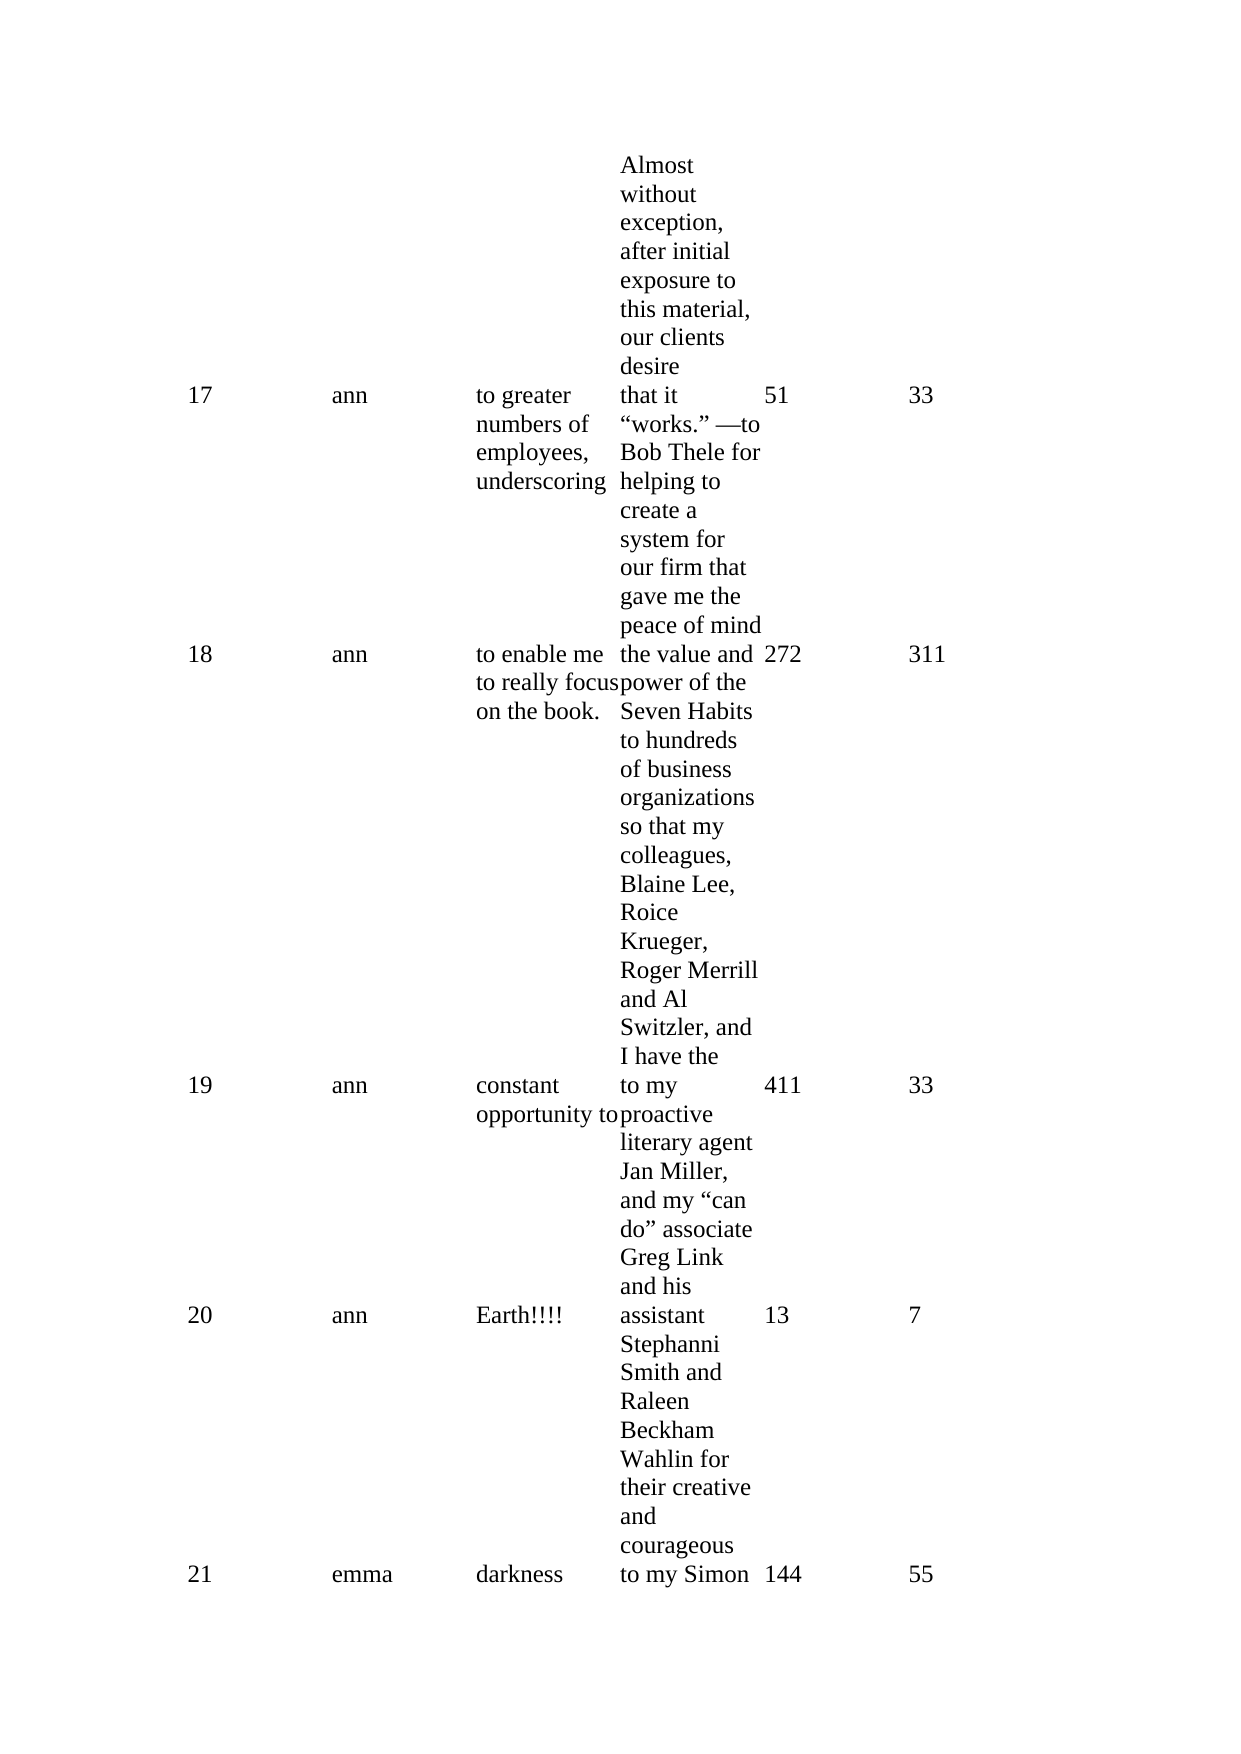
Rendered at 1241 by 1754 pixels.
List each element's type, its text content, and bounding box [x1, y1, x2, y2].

table_cell to my proactive literary agent Jan Miller, and my “can do” associate Greg Link and his [620, 1070, 764, 1300]
table_cell 20 [188, 1300, 332, 1559]
table_cell that it “works.” —to Bob Thele for helping to create a system for our firm that gave me the peace of mind [620, 380, 764, 639]
table_cell 19 [188, 1070, 332, 1300]
table_cell 7 [908, 1300, 1053, 1559]
table_cell [908, 150, 1053, 380]
table_cell 21 [188, 1559, 332, 1587]
table_cell constant opportunity to [476, 1070, 620, 1300]
table_cell ann [332, 380, 476, 639]
table_cell 144 [764, 1559, 908, 1587]
table_cell 33 [908, 380, 1053, 639]
table_cell [188, 150, 332, 380]
table_cell 51 [764, 380, 908, 639]
table_cell ann [332, 1300, 476, 1559]
table_cell 272 [764, 639, 908, 1070]
table_cell darkness [476, 1559, 620, 1587]
table_cell 311 [908, 639, 1053, 1070]
table_cell to my Simon [620, 1559, 764, 1587]
table_cell 55 [908, 1559, 1053, 1587]
table_cell assistant Stephanni Smith and Raleen Beckham Wahlin for their creative and courageous [620, 1300, 764, 1559]
table_cell to enable me to really focus on the book. [476, 639, 620, 1070]
table_cell ann [332, 639, 476, 1070]
table_cell 18 [188, 639, 332, 1070]
table_cell ann [332, 1070, 476, 1300]
table_cell 13 [764, 1300, 908, 1559]
table_cell 17 [188, 380, 332, 639]
table_cell the value and power of the Seven Habits to hundreds of business organizations so that my colleagues, Blaine Lee, Roice Krueger, Roger Merrill and Al Switzler, and I have the [620, 639, 764, 1070]
table_cell 33 [908, 1070, 1053, 1300]
table_cell [476, 150, 620, 380]
table_cell 411 [764, 1070, 908, 1300]
table_cell Earth!!!! [476, 1300, 620, 1559]
table_cell [764, 150, 908, 380]
table_cell emma [332, 1559, 476, 1587]
table_cell [332, 150, 476, 380]
table_cell Almost without exception, after initial exposure to this material, our clients desire [620, 150, 764, 380]
table_cell to greater numbers of employees, underscoring [476, 380, 620, 639]
